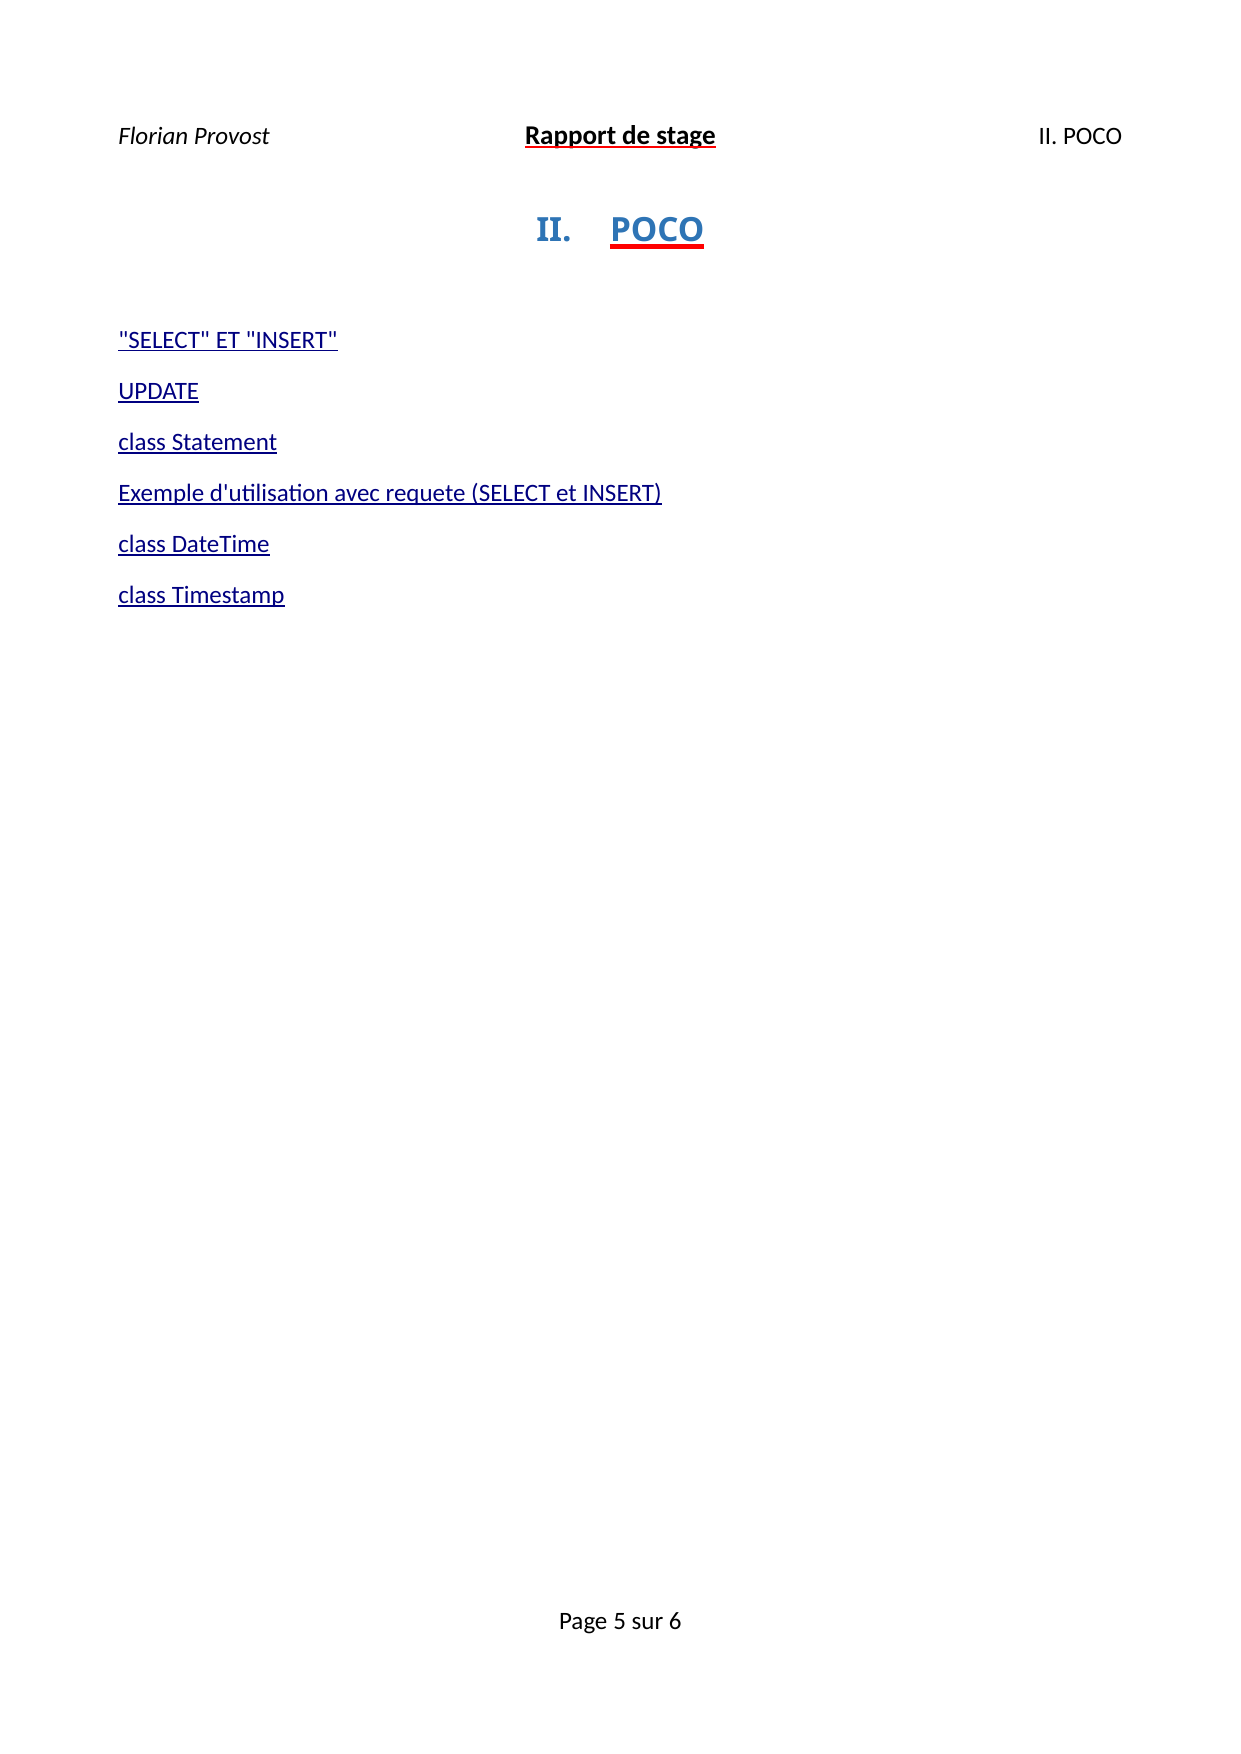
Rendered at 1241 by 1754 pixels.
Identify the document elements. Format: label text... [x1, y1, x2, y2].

text "SELECT" ET "INSERT" [118, 324, 1122, 354]
text class Statement [118, 426, 1122, 457]
text class DateTime [118, 528, 1122, 559]
text Exemple d'utilisation avec requete (SELECT et INSERT) [118, 477, 1122, 508]
text UPDATE [118, 375, 1122, 405]
text class Timestamp [118, 579, 1122, 610]
subtitle POCO [118, 206, 1122, 251]
